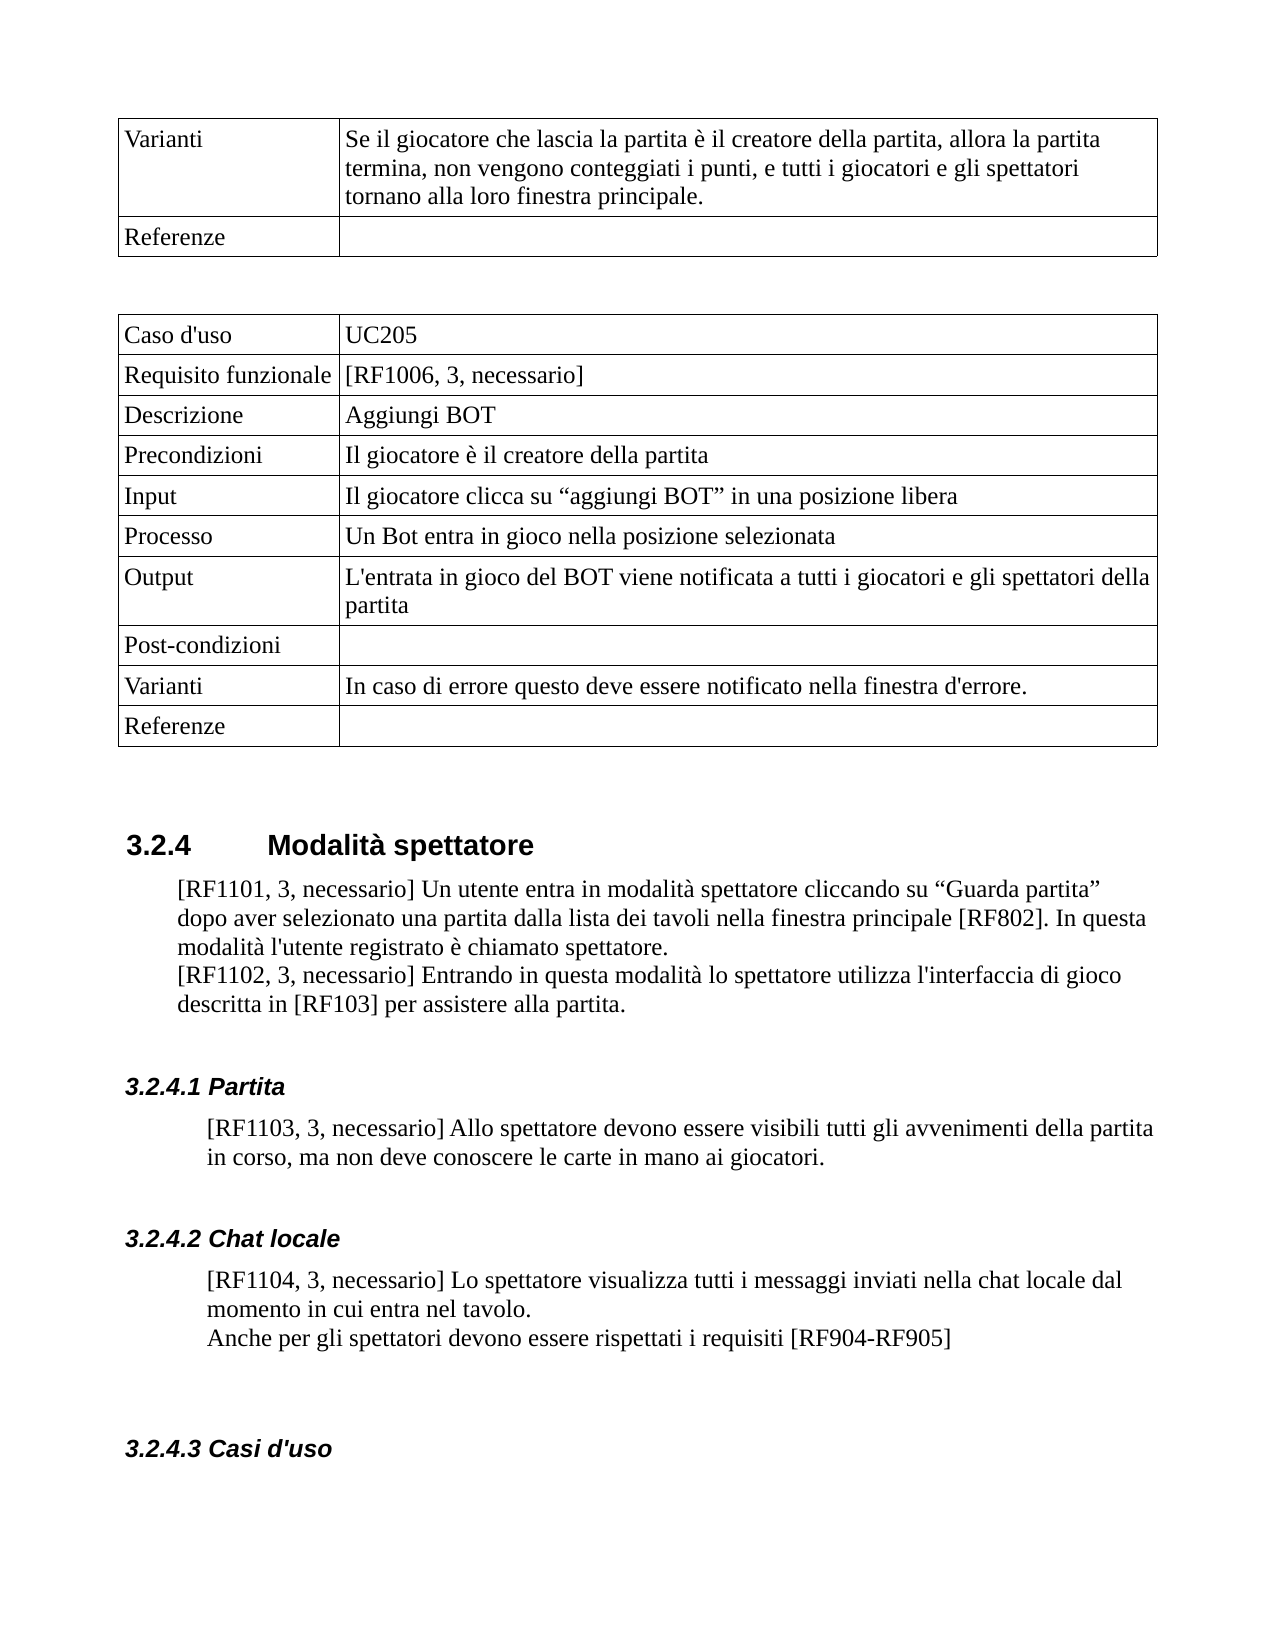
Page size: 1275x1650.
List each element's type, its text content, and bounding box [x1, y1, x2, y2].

table_cell Aggiungi BOT [340, 396, 1157, 435]
table_cell Precondizioni [119, 436, 339, 475]
table_cell Varianti [119, 119, 339, 216]
table_cell Post-condizioni [119, 626, 339, 665]
table_cell Il giocatore clicca su “aggiungi BOT” in una posizione libera [340, 476, 1157, 515]
table_cell Varianti [119, 666, 339, 705]
table_cell Un Bot entra in gioco nella posizione selezionata [340, 516, 1157, 556]
text [RF1102, 3, necessario] Entrando in questa modalità lo spettatore utilizza l'interfaccia di gioco descritta in [RF103] per assistere alla partita. [177, 961, 1157, 1018]
table_cell Referenze [119, 217, 339, 256]
table_cell Input [119, 476, 339, 515]
text [RF1104, 3, necessario] Lo spettatore visualizza tutti i messaggi inviati nella chat locale dal momento in cui entra nel tavolo. [207, 1265, 1157, 1323]
subtitle Modalità spettatore [118, 828, 1157, 862]
table_header Caso d'uso [119, 315, 339, 354]
text Anche per gli spettatori devono essere rispettati i requisiti [RF904-RF905] [207, 1323, 1157, 1351]
table_cell [RF1006, 3, necessario] [340, 355, 1157, 394]
table_cell Se il giocatore che lascia la partita è il creatore della partita, allora la partita termina, non vengono conteggiati i punti, e tutti i giocatori e gli spettatori tornano alla loro finestra principale. [340, 119, 1157, 216]
text [RF1103, 3, necessario] Allo spettatore devono essere visibili tutti gli avvenimenti della partita in corso, ma non deve conoscere le carte in mano ai giocatori. [207, 1113, 1157, 1170]
subtitle Chat locale [118, 1224, 1157, 1253]
table_cell [340, 626, 1157, 665]
table_cell Processo [119, 516, 339, 556]
table_cell Il giocatore è il creatore della partita [340, 436, 1157, 475]
subtitle Partita [118, 1072, 1157, 1100]
table_cell Descrizione [119, 396, 339, 435]
text [RF1101, 3, necessario] Un utente entra in modalità spettatore cliccando su “Guarda partita” dopo aver selezionato una partita dalla lista dei tavoli nella finestra principale [RF802]. In questa modalità l'utente registrato è chiamato spettatore. [177, 874, 1157, 961]
table_cell Referenze [119, 706, 339, 746]
table_cell Output [119, 557, 339, 625]
table_cell [340, 217, 1157, 256]
table_cell In caso di errore questo deve essere notificato nella finestra d'errore. [340, 666, 1157, 705]
subtitle Casi d'uso [118, 1434, 1157, 1462]
table_cell L'entrata in gioco del BOT viene notificata a tutti i giocatori e gli spettatori della partita [340, 557, 1157, 625]
table_cell Requisito funzionale [119, 355, 339, 394]
table_header UC205 [340, 315, 1157, 354]
table_cell [340, 706, 1157, 746]
